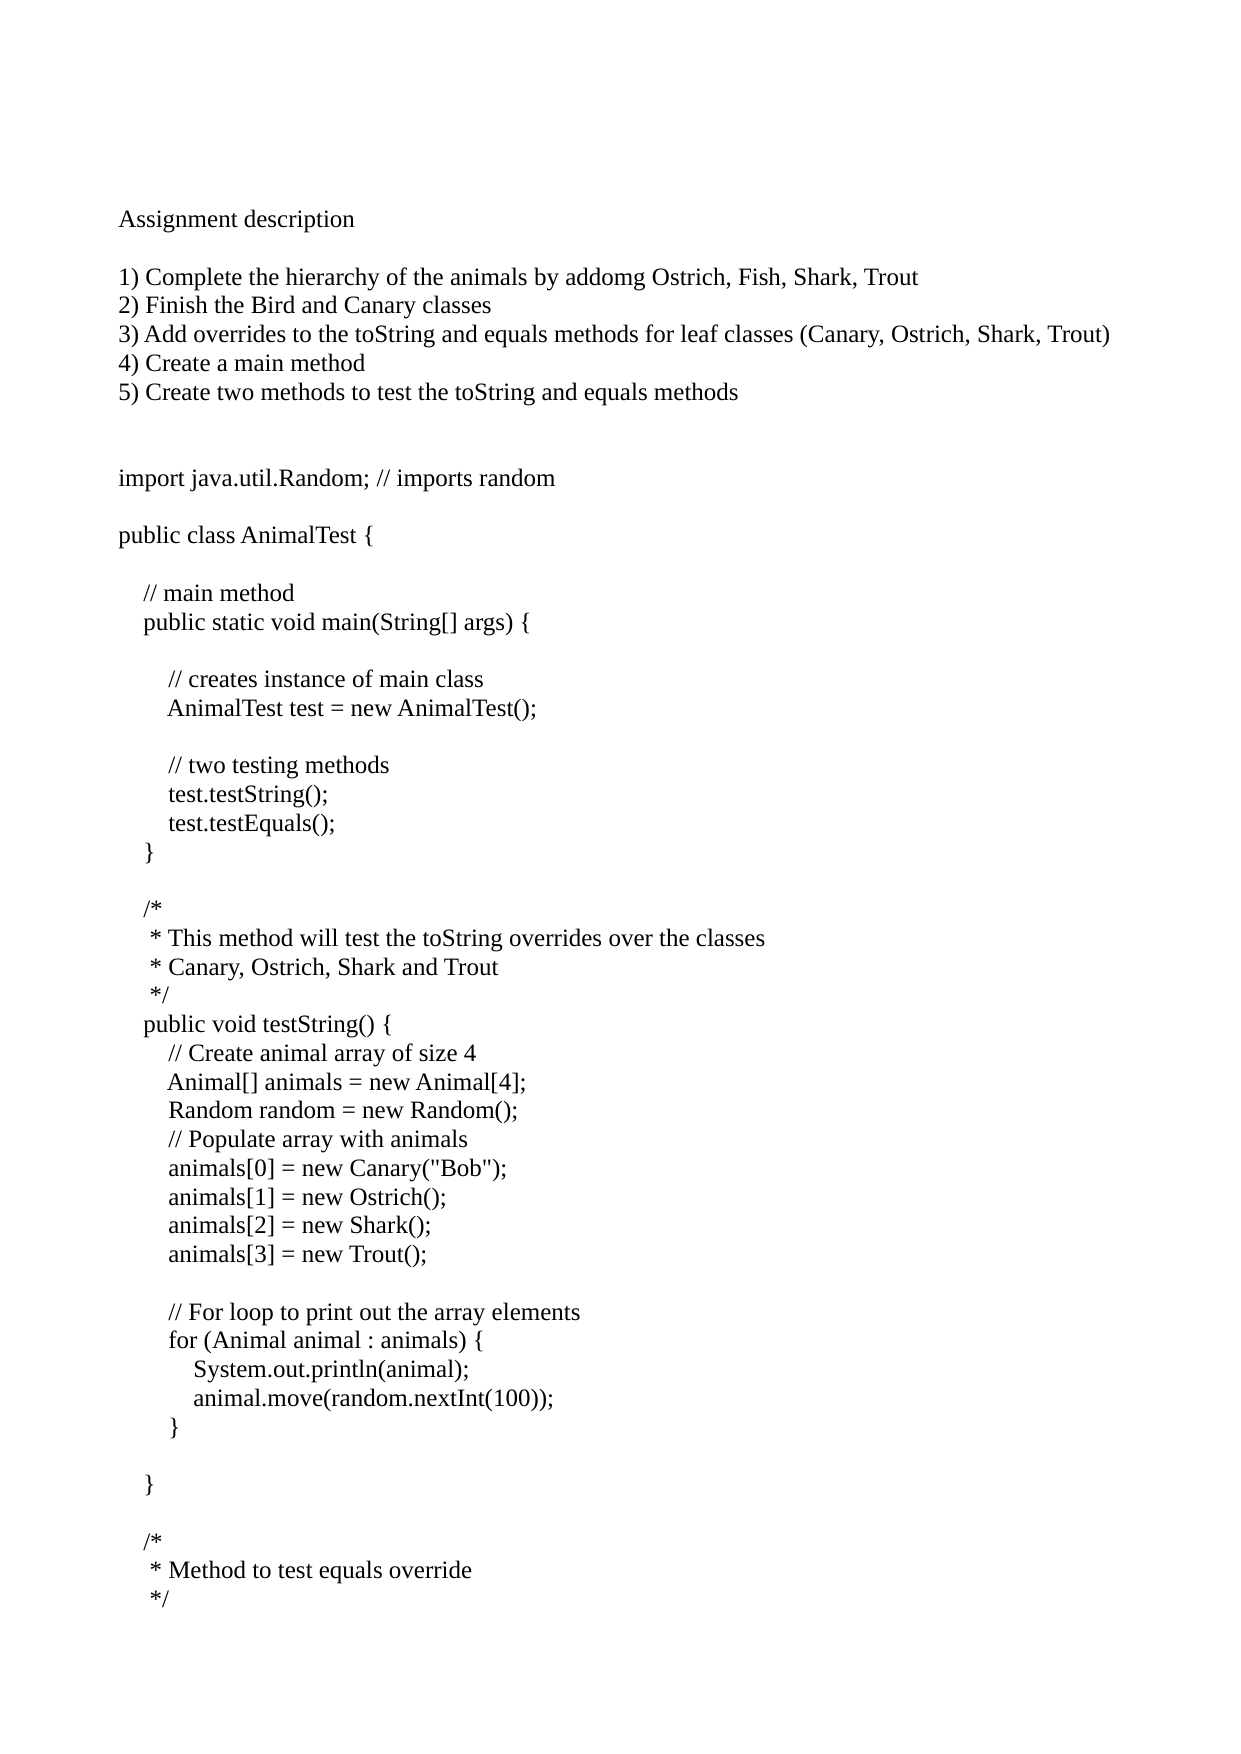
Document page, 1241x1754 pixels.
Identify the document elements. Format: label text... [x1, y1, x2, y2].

text import java.util.Random; // imports random [118, 463, 1122, 492]
text * This method will test the toString overrides over the classes [118, 923, 1122, 952]
text animals[3] = new Trout(); [118, 1239, 1122, 1268]
text for (Animal animal : animals) { [118, 1326, 1122, 1354]
text } [118, 837, 1122, 866]
text // two testing methods [118, 751, 1122, 779]
text System.out.println(animal); [118, 1354, 1122, 1383]
text public class AnimalTest { [118, 521, 1122, 549]
text } [118, 1469, 1122, 1498]
text animal.move(random.nextInt(100)); [118, 1383, 1122, 1412]
text Animal[] animals = new Animal[4]; [118, 1067, 1122, 1096]
text Assignment description [118, 204, 1122, 233]
text */ [118, 981, 1122, 1009]
text Random random = new Random(); [118, 1096, 1122, 1124]
text animals[0] = new Canary("Bob"); [118, 1153, 1122, 1182]
text // Create animal array of size 4 [118, 1038, 1122, 1067]
text test.testString(); [118, 779, 1122, 808]
text * Canary, Ostrich, Shark and Trout [118, 952, 1122, 981]
text 3) Add overrides to the toString and equals methods for leaf classes (Canary, Ostrich, Shark, Trout) [118, 319, 1122, 348]
text // For loop to print out the array elements [118, 1297, 1122, 1326]
text // main method [118, 578, 1122, 607]
text /* [118, 1527, 1122, 1556]
text public static void main(String[] args) { [118, 607, 1122, 636]
text 2) Finish the Bird and Canary classes [118, 291, 1122, 319]
text /* [118, 894, 1122, 923]
text animals[1] = new Ostrich(); [118, 1182, 1122, 1211]
text * Method to test equals override [118, 1556, 1122, 1584]
text 4) Create a main method [118, 348, 1122, 377]
text public void testString() { [118, 1009, 1122, 1038]
text // Populate array with animals [118, 1124, 1122, 1153]
text AnimalTest test = new AnimalTest(); [118, 693, 1122, 722]
text */ [118, 1584, 1122, 1613]
text // creates instance of main class [118, 664, 1122, 693]
text 1) Complete the hierarchy of the animals by addomg Ostrich, Fish, Shark, Trout [118, 262, 1122, 291]
text animals[2] = new Shark(); [118, 1211, 1122, 1239]
text } [118, 1412, 1122, 1441]
text test.testEquals(); [118, 808, 1122, 837]
text 5) Create two methods to test the toString and equals methods [118, 377, 1122, 406]
